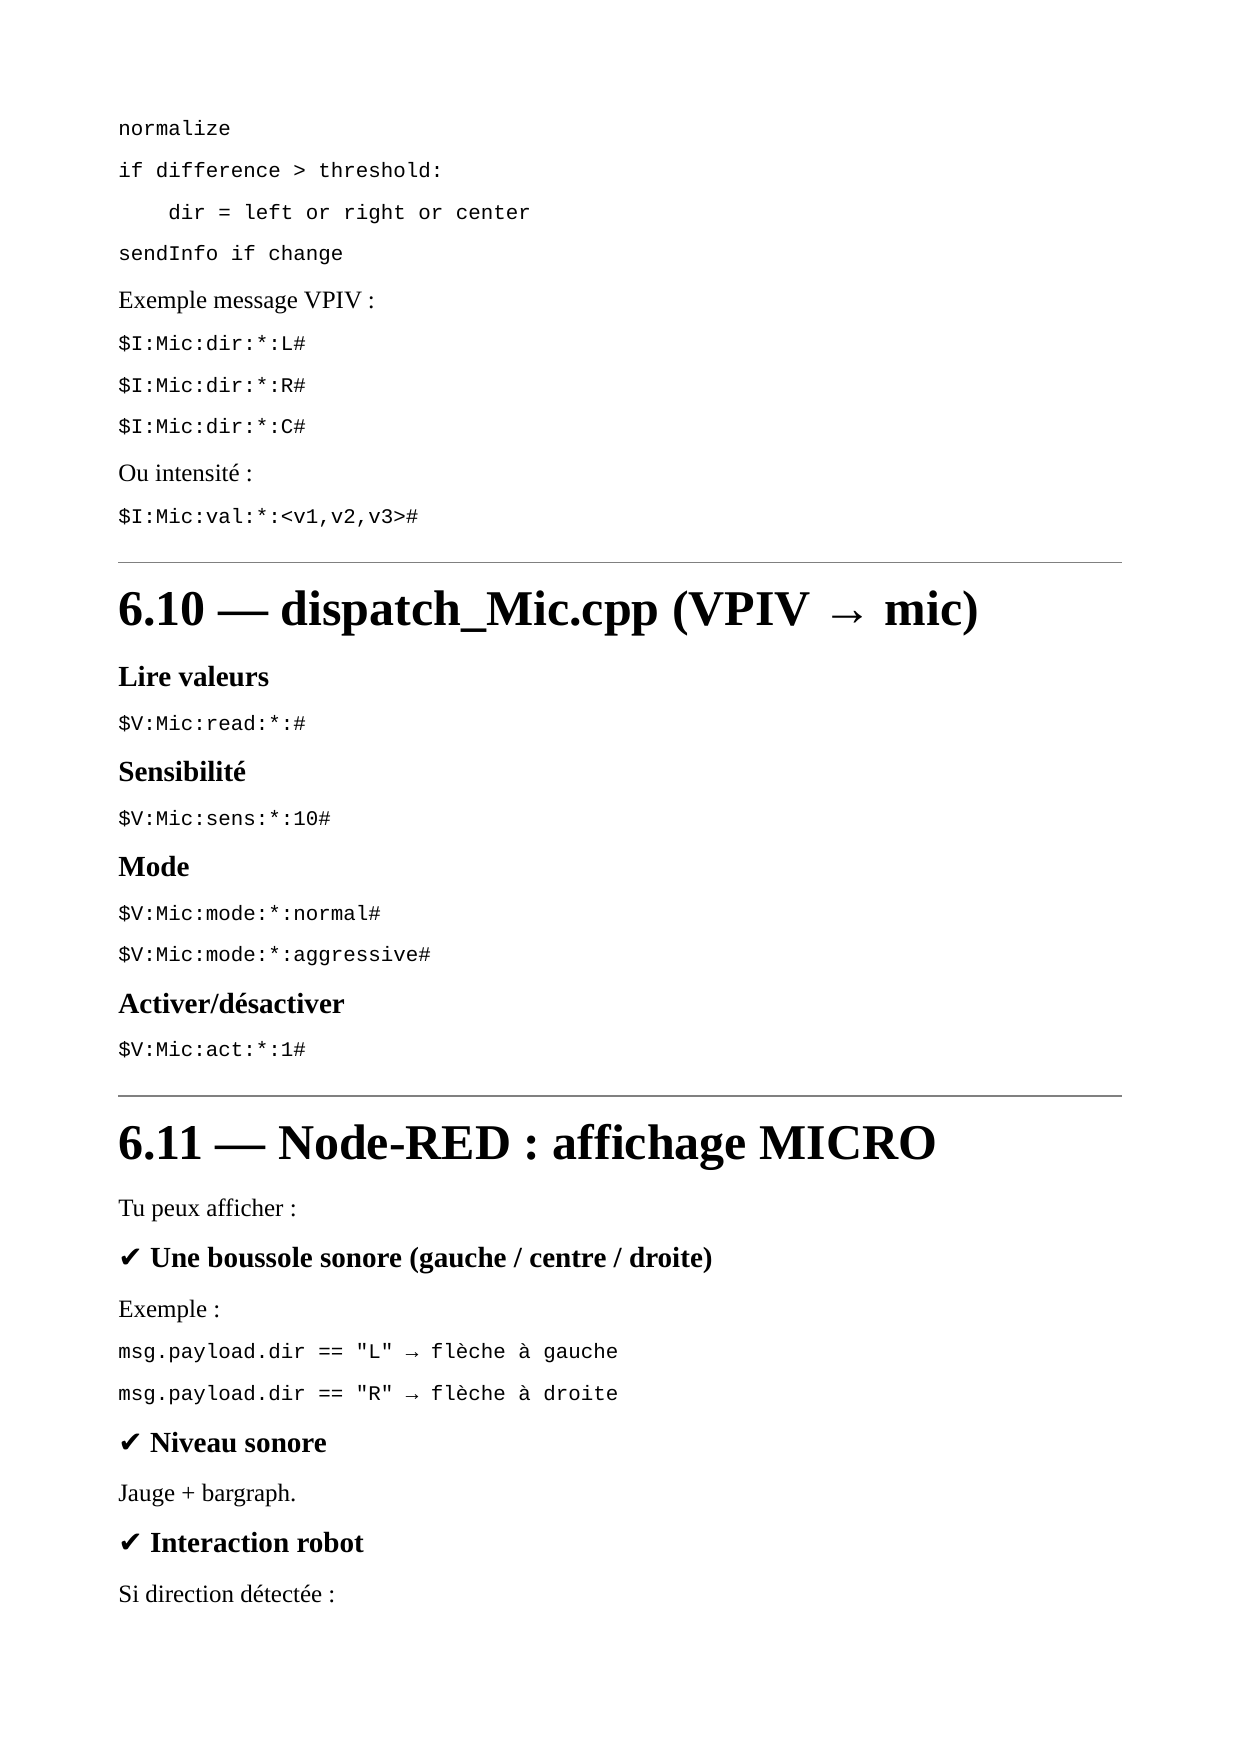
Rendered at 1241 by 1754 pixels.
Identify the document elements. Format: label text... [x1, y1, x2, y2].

subtitle Lire valeurs [118, 659, 1122, 693]
text $V:Mic:sens:*:10# [118, 808, 1122, 831]
subtitle Activer/désactiver [118, 986, 1122, 1019]
text sendInfo if change [118, 243, 1122, 267]
text $I:Mic:dir:*:C# [118, 416, 1122, 440]
text Jauge + bargraph. [118, 1478, 1122, 1507]
text Ou intensité : [118, 458, 1122, 487]
text Si direction détectée : [118, 1579, 1122, 1607]
text $I:Mic:val:*:<v1,v2,v3># [118, 506, 1122, 529]
subtitle ✔️ Niveau sonore [118, 1425, 1122, 1458]
subtitle 6.10 — dispatch_Mic.cpp (VPIV → mic) [118, 579, 1122, 636]
text Exemple : [118, 1294, 1122, 1322]
subtitle Sensibilité [118, 754, 1122, 788]
text $V:Mic:read:*:# [118, 713, 1122, 736]
text Tu peux afficher : [118, 1193, 1122, 1222]
text $V:Mic:act:*:1# [118, 1039, 1122, 1063]
text $V:Mic:mode:*:normal# [118, 902, 1122, 926]
subtitle Mode [118, 849, 1122, 883]
text Exemple message VPIV : [118, 285, 1122, 314]
text $I:Mic:dir:*:L# [118, 333, 1122, 356]
text msg.payload.dir == "L" → flèche à gauche [118, 1341, 1122, 1365]
text $I:Mic:dir:*:R# [118, 374, 1122, 398]
text dir = left or right or center [118, 202, 1122, 225]
subtitle ✔️ Interaction robot [118, 1526, 1122, 1559]
subtitle 6.11 — Node-RED : affichage MICRO [118, 1112, 1122, 1170]
subtitle ✔️ Une boussole sonore (gauche / centre / droite) [118, 1241, 1122, 1274]
text $V:Mic:mode:*:aggressive# [118, 944, 1122, 968]
text if difference > threshold: [118, 160, 1122, 183]
text normalize [118, 118, 1122, 142]
text msg.payload.dir == "R" → flèche à droite [118, 1383, 1122, 1407]
